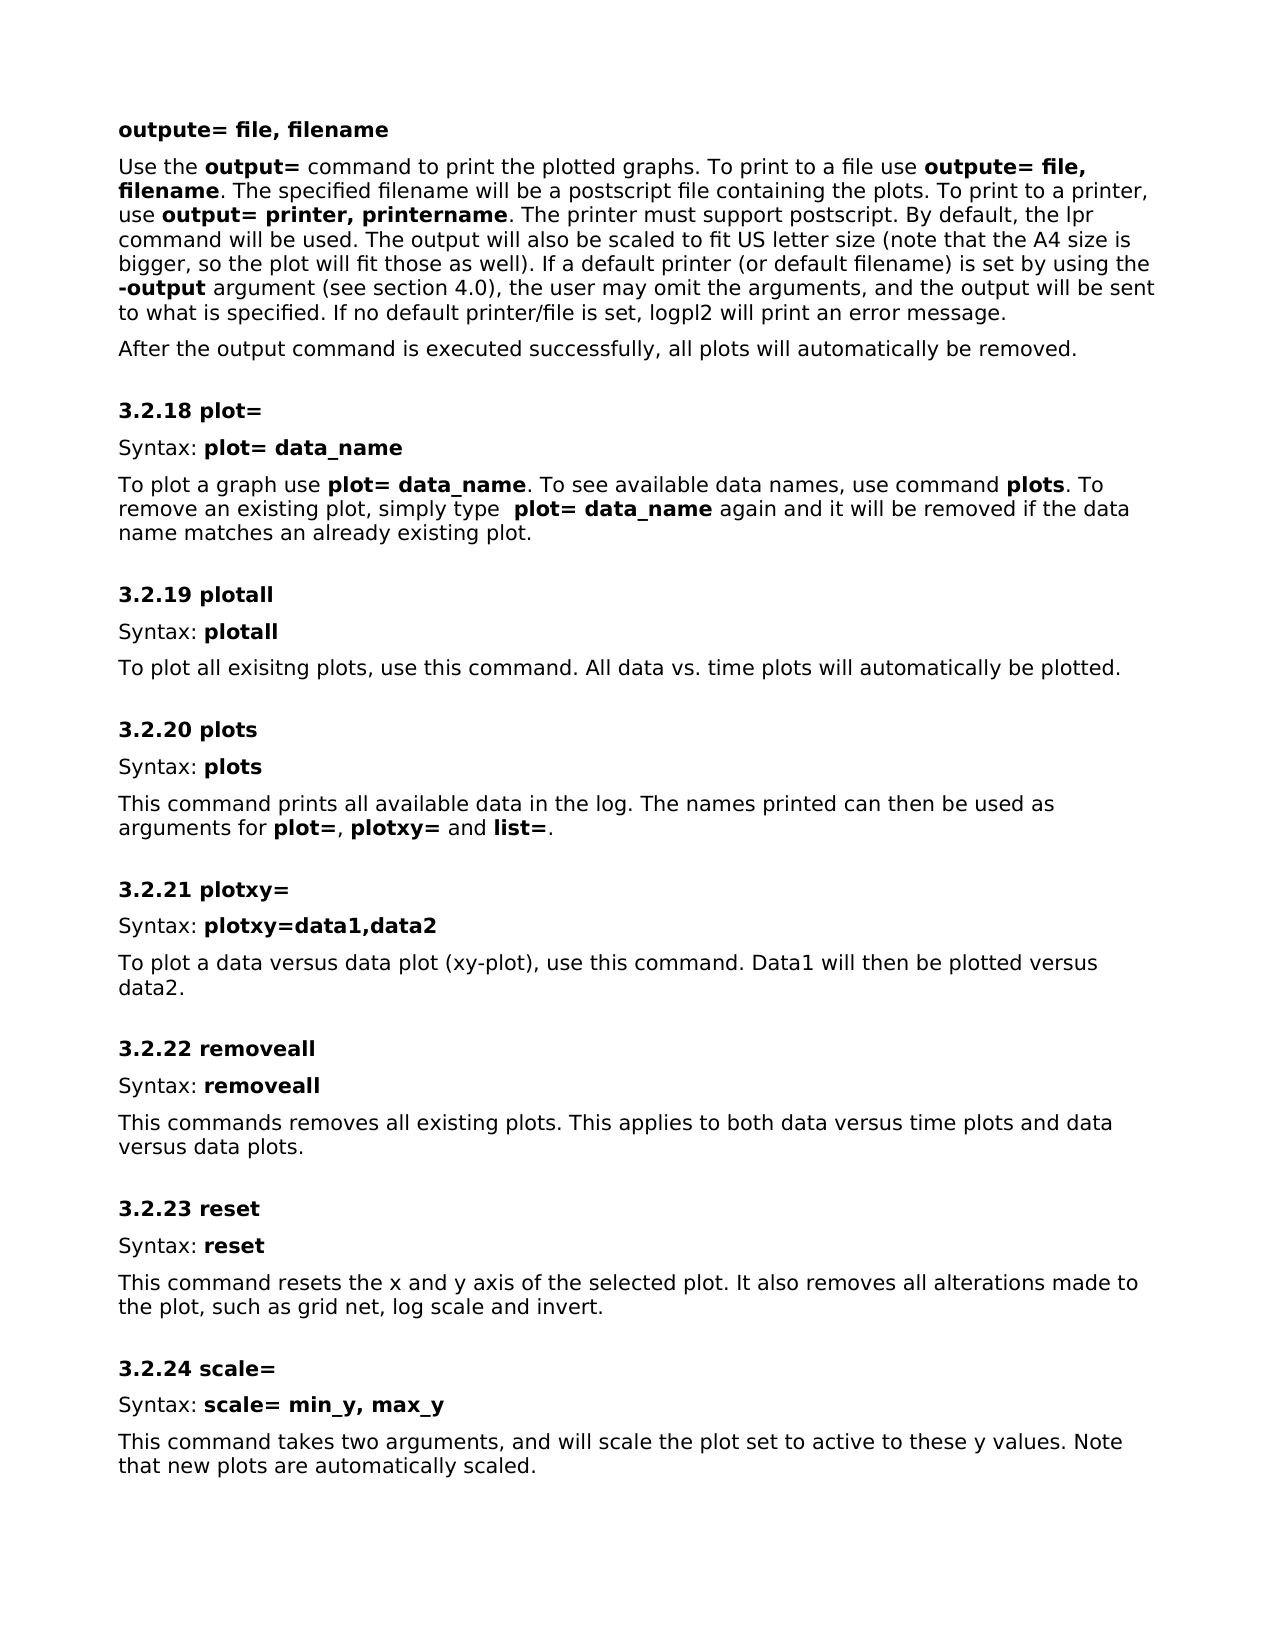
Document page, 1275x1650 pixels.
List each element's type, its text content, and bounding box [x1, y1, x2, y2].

subtitle 3.2.24 scale= [118, 1357, 1157, 1381]
text To plot a graph use plot= data_name. To see available data names, use command plots. To remove an existing plot, simply type plot= data_name again and it will be removed if the data name matches an already existing plot. [118, 473, 1157, 545]
text Syntax: reset [118, 1234, 1157, 1258]
text After the output command is executed successfully, all plots will automatically be removed. [118, 337, 1157, 362]
subtitle 3.2.18 plot= [118, 399, 1157, 423]
text This command resets the x and y axis of the selected plot. It also removes all alterations made to the plot, such as grid net, log scale and invert. [118, 1271, 1157, 1319]
subtitle 3.2.23 reset [118, 1197, 1157, 1221]
subtitle 3.2.21 plotxy= [118, 878, 1157, 902]
text This command takes two arguments, and will scale the plot set to active to these y values. Note that new plots are automatically scaled. [118, 1430, 1157, 1479]
subtitle 3.2.19 plotall [118, 583, 1157, 607]
subtitle 3.2.22 removeall [118, 1037, 1157, 1062]
text To plot all exisitng plots, use this command. All data vs. time plots will automatically be plotted. [118, 656, 1157, 681]
text Syntax: removeall [118, 1074, 1157, 1098]
text Use the output= command to print the plotted graphs. To print to a file use outpute= file, filename. The specified filename will be a postscript file containing the plots. To print to a printer, use output= printer, printername. The printer must support postscript. By default, the lpr command will be used. The output will also be scaled to fit US letter size (note that the A4 size is bigger, so the plot will fit those as well). If a default printer (or default filename) is set by using the -output argument (see section 4.0), the user may omit the arguments, and the output will be sent to what is specified. If no default printer/file is set, logpl2 will print an error message. [118, 155, 1157, 325]
text To plot a data versus data plot (xy-plot), use this command. Data1 will then be plotted versus data2. [118, 951, 1157, 1000]
text This command prints all available data in the log. The names printed can then be used as arguments for plot=, plotxy= and list=. [118, 792, 1157, 840]
text Syntax: plotxy=data1,data2 [118, 914, 1157, 939]
text Syntax: plots [118, 755, 1157, 779]
text This commands removes all existing plots. This applies to both data versus time plots and data versus data plots. [118, 1111, 1157, 1159]
text Syntax: plot= data_name [118, 436, 1157, 460]
text Syntax: plotall [118, 620, 1157, 644]
text Syntax: scale= min_y, max_y [118, 1393, 1157, 1418]
text outpute= file, filename [118, 118, 1157, 142]
subtitle 3.2.20 plots [118, 718, 1157, 742]
